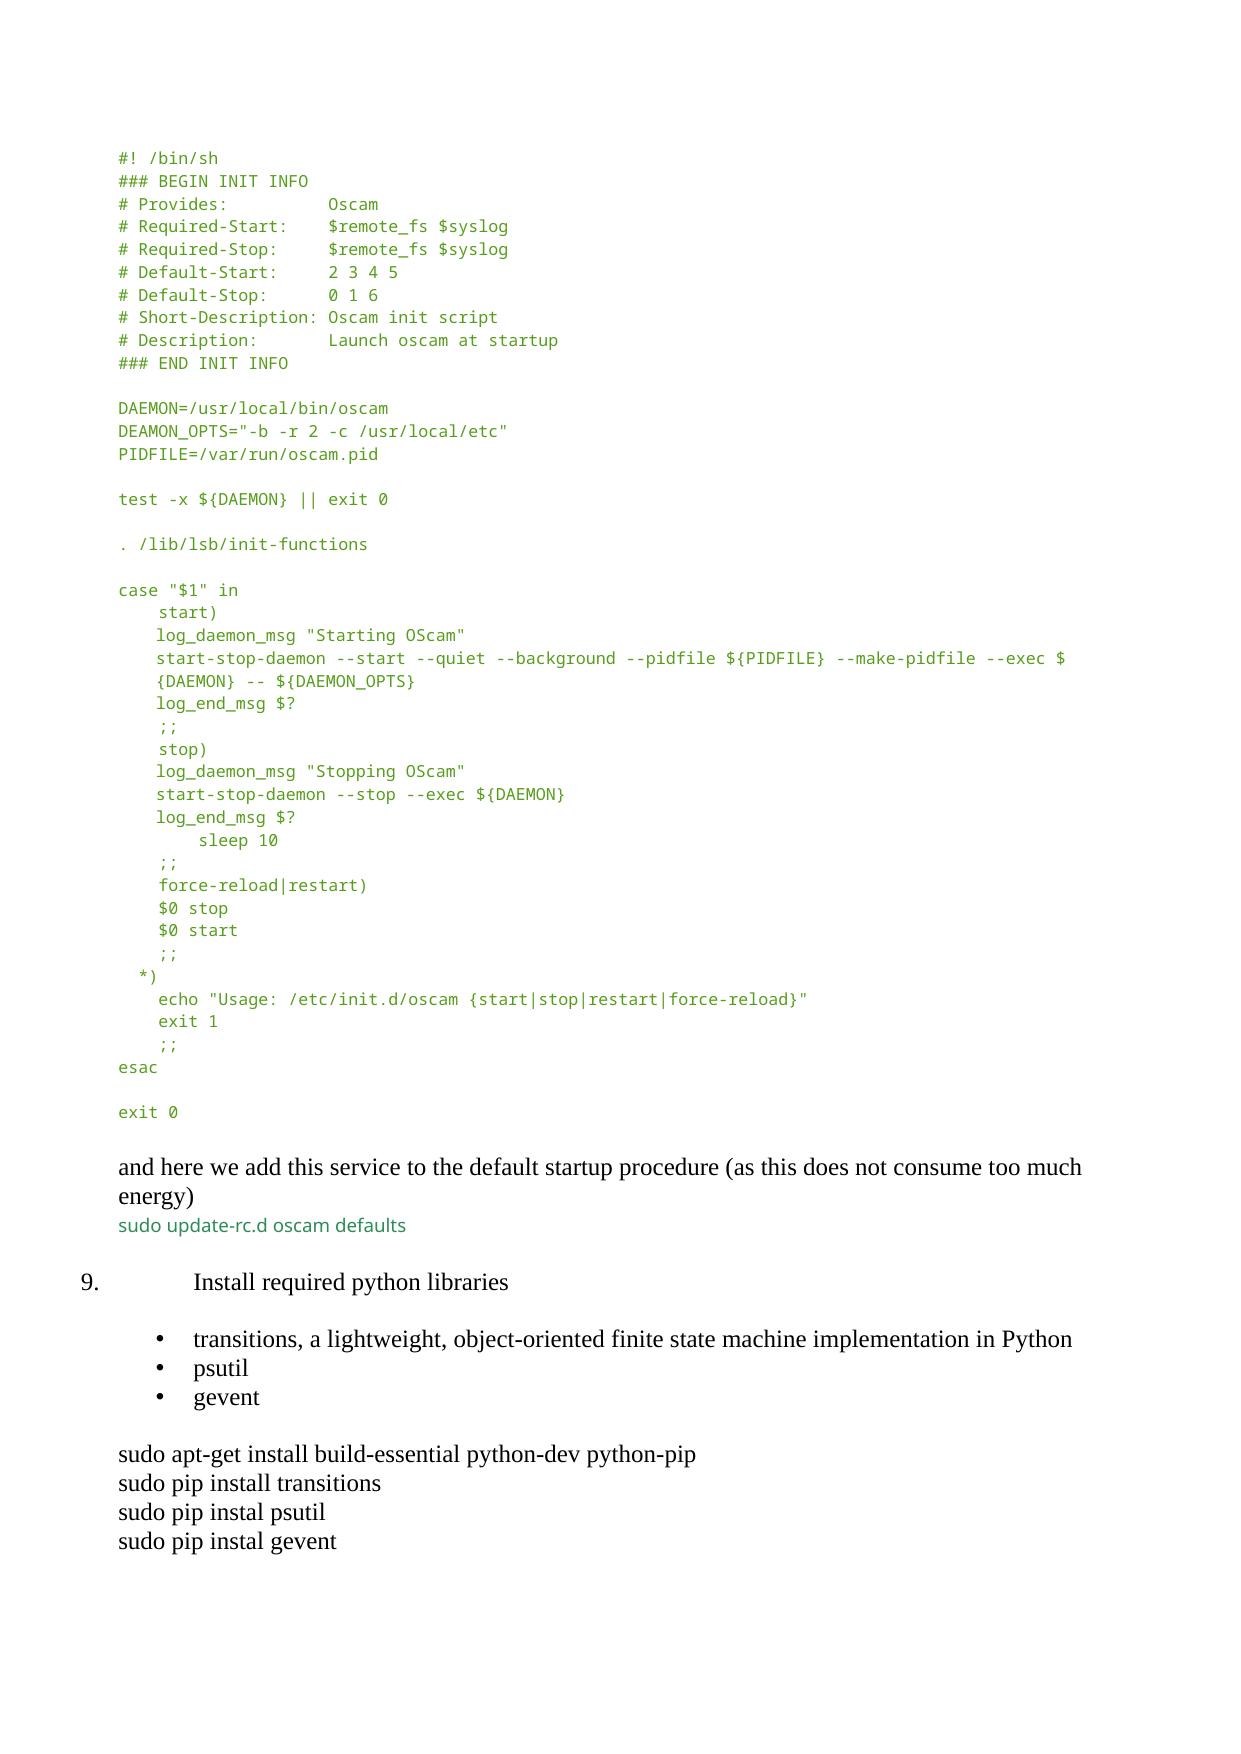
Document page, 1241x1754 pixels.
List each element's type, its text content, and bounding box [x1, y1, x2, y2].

text ### END INIT INFO [118, 351, 1122, 374]
text start) [118, 601, 1122, 624]
list Install required python libraries [81, 1267, 1122, 1296]
text esac [118, 1055, 1122, 1078]
list psutil [156, 1353, 1122, 1382]
text DAEMON=/usr/local/bin/oscam [118, 397, 1122, 419]
text and here we add this service to the default startup procedure (as this does not consume too much energy) [81, 1152, 1122, 1209]
text ;; [118, 1032, 1122, 1055]
text case "$1" in [118, 578, 1122, 601]
text exit 0 [118, 1101, 1122, 1123]
text ;; [118, 851, 1122, 873]
text test -x ${DAEMON} || exit 0 [118, 487, 1122, 510]
text force-reload|restart) [118, 873, 1122, 896]
text sleep 10 [118, 828, 1122, 851]
text . /lib/lsb/init-functions [118, 533, 1122, 556]
text # Required-Start: $remote_fs $syslog [118, 215, 1122, 238]
text $0 start [118, 919, 1122, 942]
text $0 stop [118, 896, 1122, 919]
text ### BEGIN INIT INFO [118, 169, 1122, 192]
text # Default-Start: 2 3 4 5 [118, 260, 1122, 283]
text sudo pip instal gevent [118, 1526, 1122, 1554]
list transitions, a lightweight, object-oriented finite state machine implementation in Python [156, 1324, 1122, 1353]
text # Provides: Oscam [118, 192, 1122, 215]
text #! /bin/sh [118, 147, 1122, 169]
text echo "Usage: /etc/init.d/oscam {start|stop|restart|force-reload}" [118, 987, 1122, 1010]
text start-stop-daemon --stop --exec ${DAEMON} [118, 783, 1122, 805]
text start-stop-daemon --start --quiet --background --pidfile ${PIDFILE} --make-pidfile --exec ${DAEMON} -- ${DAEMON_OPTS} [118, 646, 1122, 692]
text ;; [118, 714, 1122, 737]
text # Required-Stop: $remote_fs $syslog [118, 238, 1122, 260]
text # Description: Launch oscam at startup [118, 328, 1122, 351]
text # Default-Stop: 0 1 6 [118, 283, 1122, 306]
text log_daemon_msg "Starting OScam" [118, 624, 1122, 646]
text sudo pip install transitions [118, 1468, 1122, 1497]
text # Short-Description: Oscam init script [118, 306, 1122, 328]
text DEAMON_OPTS="-b -r 2 -c /usr/local/etc" [118, 419, 1122, 442]
text log_end_msg $? [118, 805, 1122, 828]
text PIDFILE=/var/run/oscam.pid [118, 442, 1122, 465]
text log_end_msg $? [118, 692, 1122, 714]
text sudo apt-get install build-essential python-dev python-pip [118, 1439, 1122, 1468]
text exit 1 [118, 1010, 1122, 1032]
text sudo pip instal psutil [118, 1497, 1122, 1526]
text stop) [118, 737, 1122, 760]
text *) [118, 964, 1122, 987]
text sudo update-rc.d oscam defaults [81, 1209, 1122, 1238]
text ;; [118, 942, 1122, 964]
text log_daemon_msg "Stopping OScam" [118, 760, 1122, 783]
list gevent [156, 1382, 1122, 1411]
